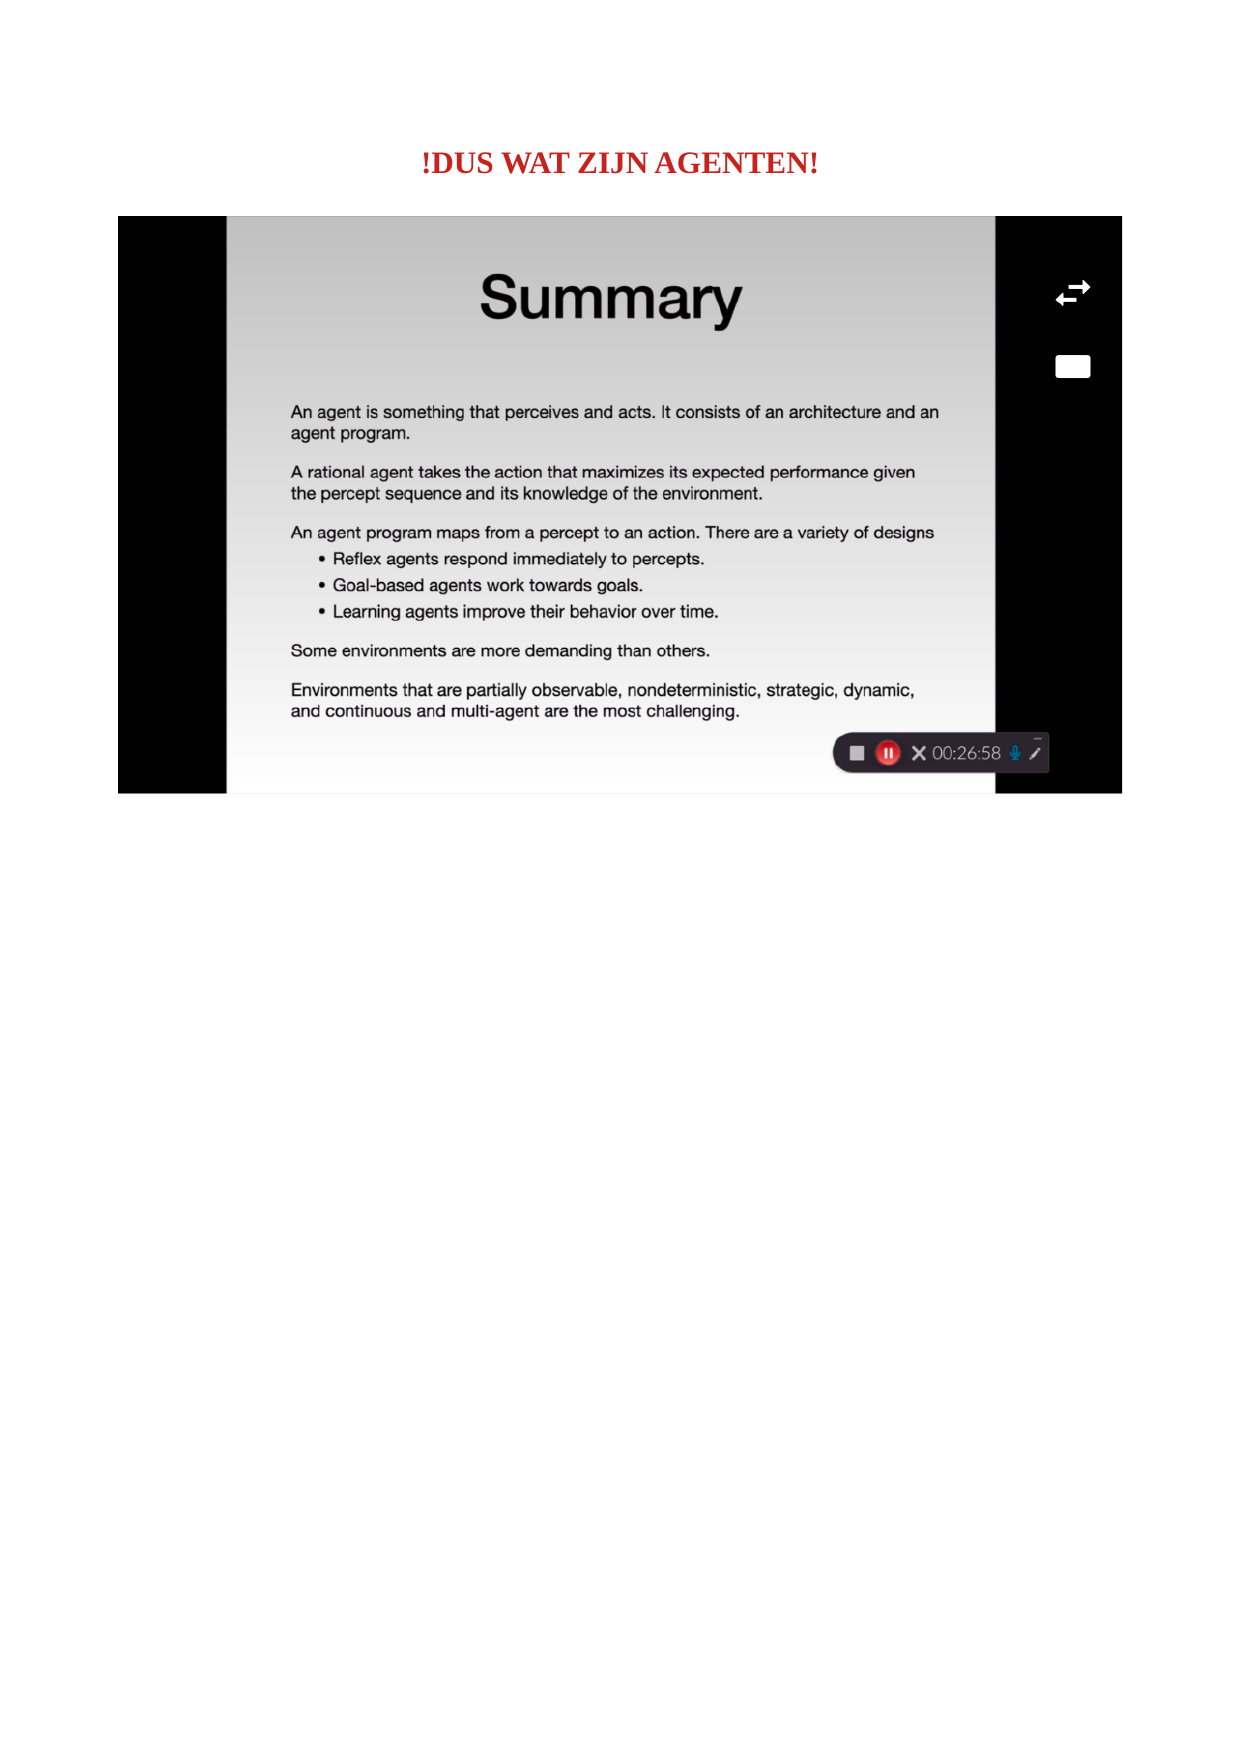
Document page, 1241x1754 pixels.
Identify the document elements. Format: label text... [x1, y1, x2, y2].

picture [118, 216, 1123, 794]
text !DUS WAT ZIJN AGENTEN! [118, 144, 1122, 180]
